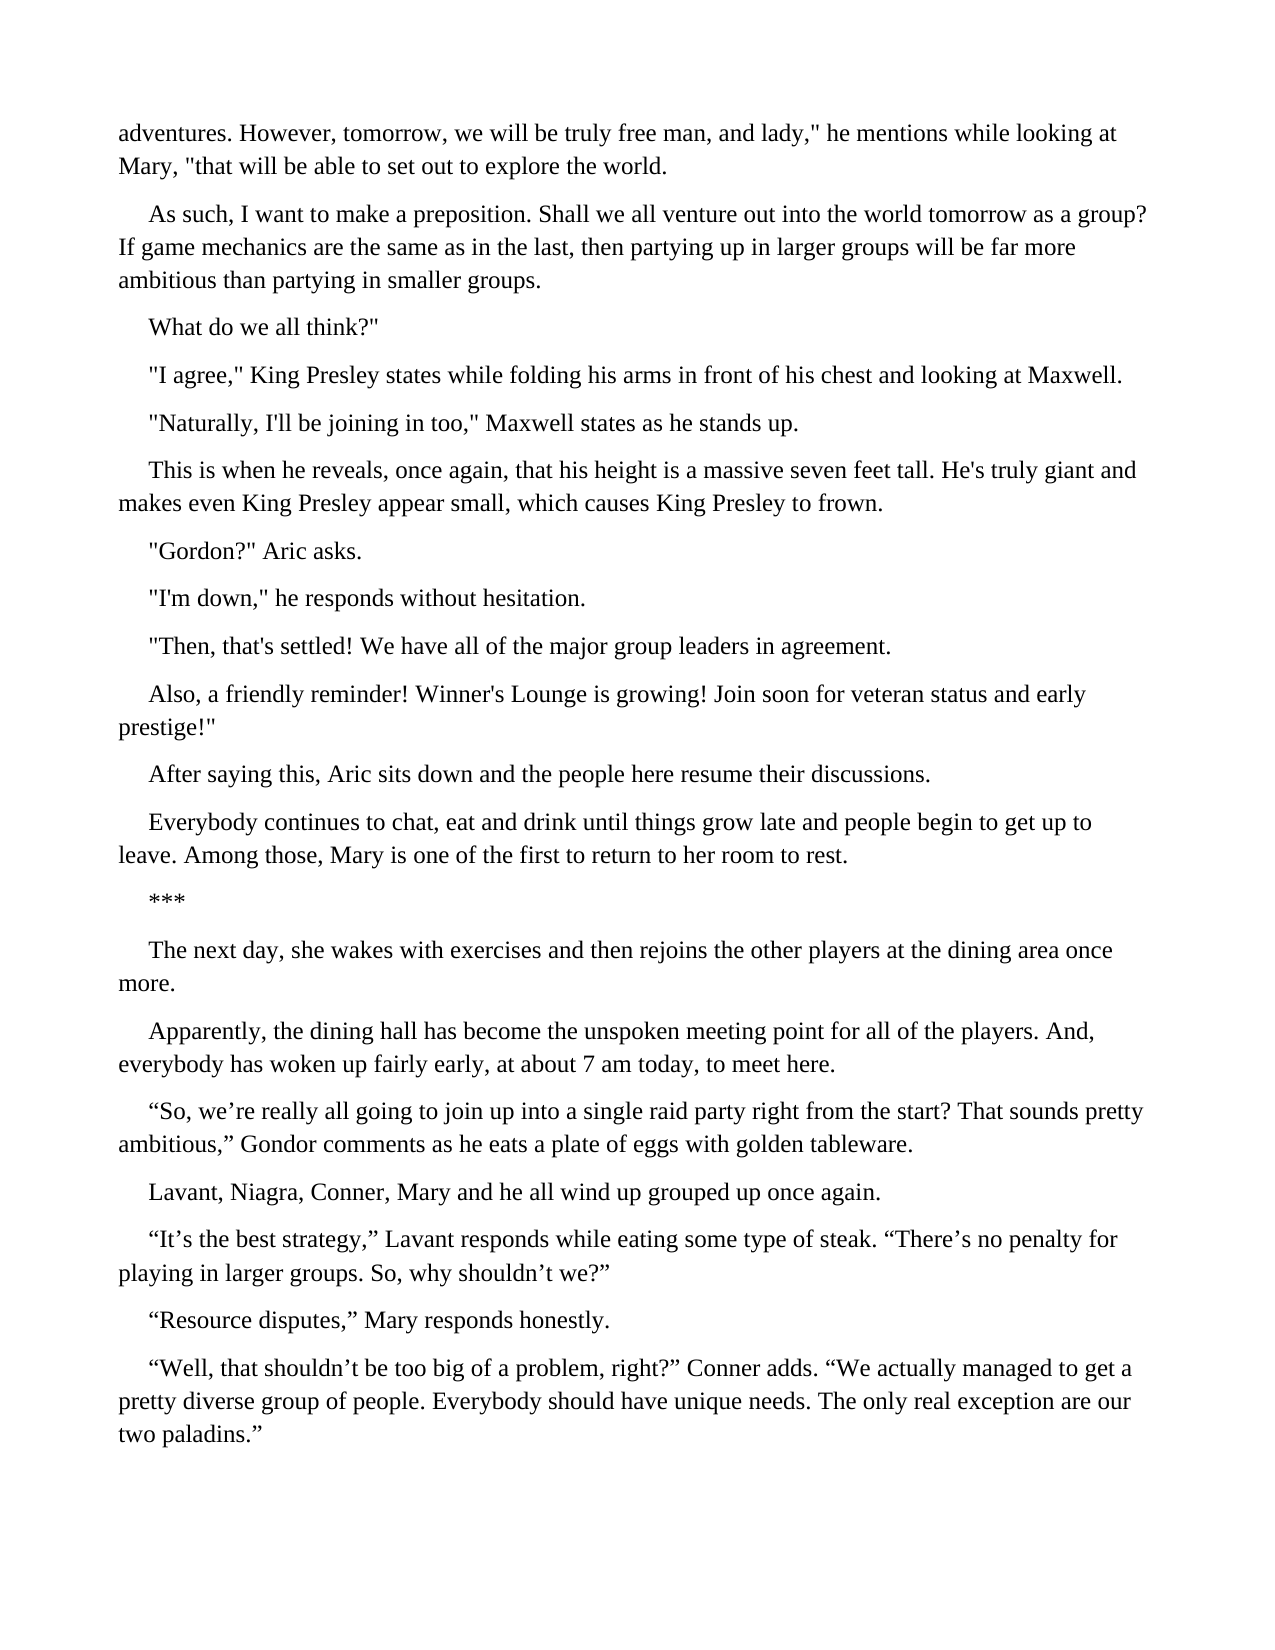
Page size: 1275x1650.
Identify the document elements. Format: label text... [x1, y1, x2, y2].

text Apparently, the dining hall has become the unspoken meeting point for all of the players. And, everybody has woken up fairly early, at about 7 am today, to meet here. [118, 1016, 1157, 1077]
text Everybody continues to chat, eat and drink until things grow late and people begin to get up to leave. Among those, Mary is one of the first to return to her room to rest. [118, 807, 1157, 869]
text “Well, that shouldn’t be too big of a problem, right?” Conner adds. “We actually managed to get a pretty diverse group of people. Everybody should have unique needs. The only real exception are our two paladins.” [118, 1353, 1157, 1448]
text As such, I want to make a preposition. Shall we all venture out into the world tomorrow as a group? If game mechanics are the same as in the last, then partying up in larger groups will be far more ambitious than partying in smaller groups. [118, 199, 1157, 293]
text "Then, that's settled! We have all of the major group leaders in agreement. [118, 631, 1157, 660]
text Lavant, Niagra, Conner, Mary and he all wind up grouped up once again. [118, 1177, 1157, 1206]
text "I'm down," he responds without hesitation. [118, 583, 1157, 612]
text Also, a friendly reminder! Winner's Lounge is growing! Join soon for veteran status and early prestige!" [118, 679, 1157, 740]
text "Gordon?" Aric asks. [118, 536, 1157, 564]
text The next day, she wakes with exercises and then rejoins the other players at the dining area once more. [118, 935, 1157, 997]
text “Resource disputes,” Mary responds honestly. [118, 1305, 1157, 1334]
text "I agree," King Presley states while folding his arms in front of his chest and looking at Maxwell. [118, 360, 1157, 389]
text This is when he reveals, once again, that his height is a massive seven feet tall. He's truly giant and makes even King Presley appear small, which causes King Presley to frown. [118, 455, 1157, 517]
text "Naturally, I'll be joining in too," Maxwell states as he stands up. [118, 408, 1157, 436]
text “So, we’re really all going to join up into a single raid party right from the start? That sounds pretty ambitious,” Gondor comments as he eats a plate of eggs with golden tableware. [118, 1096, 1157, 1158]
text After saying this, Aric sits down and the people here resume their discussions. [118, 759, 1157, 788]
text *** [118, 887, 1157, 916]
text adventures. However, tomorrow, we will be truly free man, and lady," he mentions while looking at Mary, "that will be able to set out to explore the world. [118, 118, 1157, 180]
text What do we all think?" [118, 312, 1157, 341]
text “It’s the best strategy,” Lavant responds while eating some type of steak. “There’s no penalty for playing in larger groups. So, why shouldn’t we?” [118, 1224, 1157, 1286]
